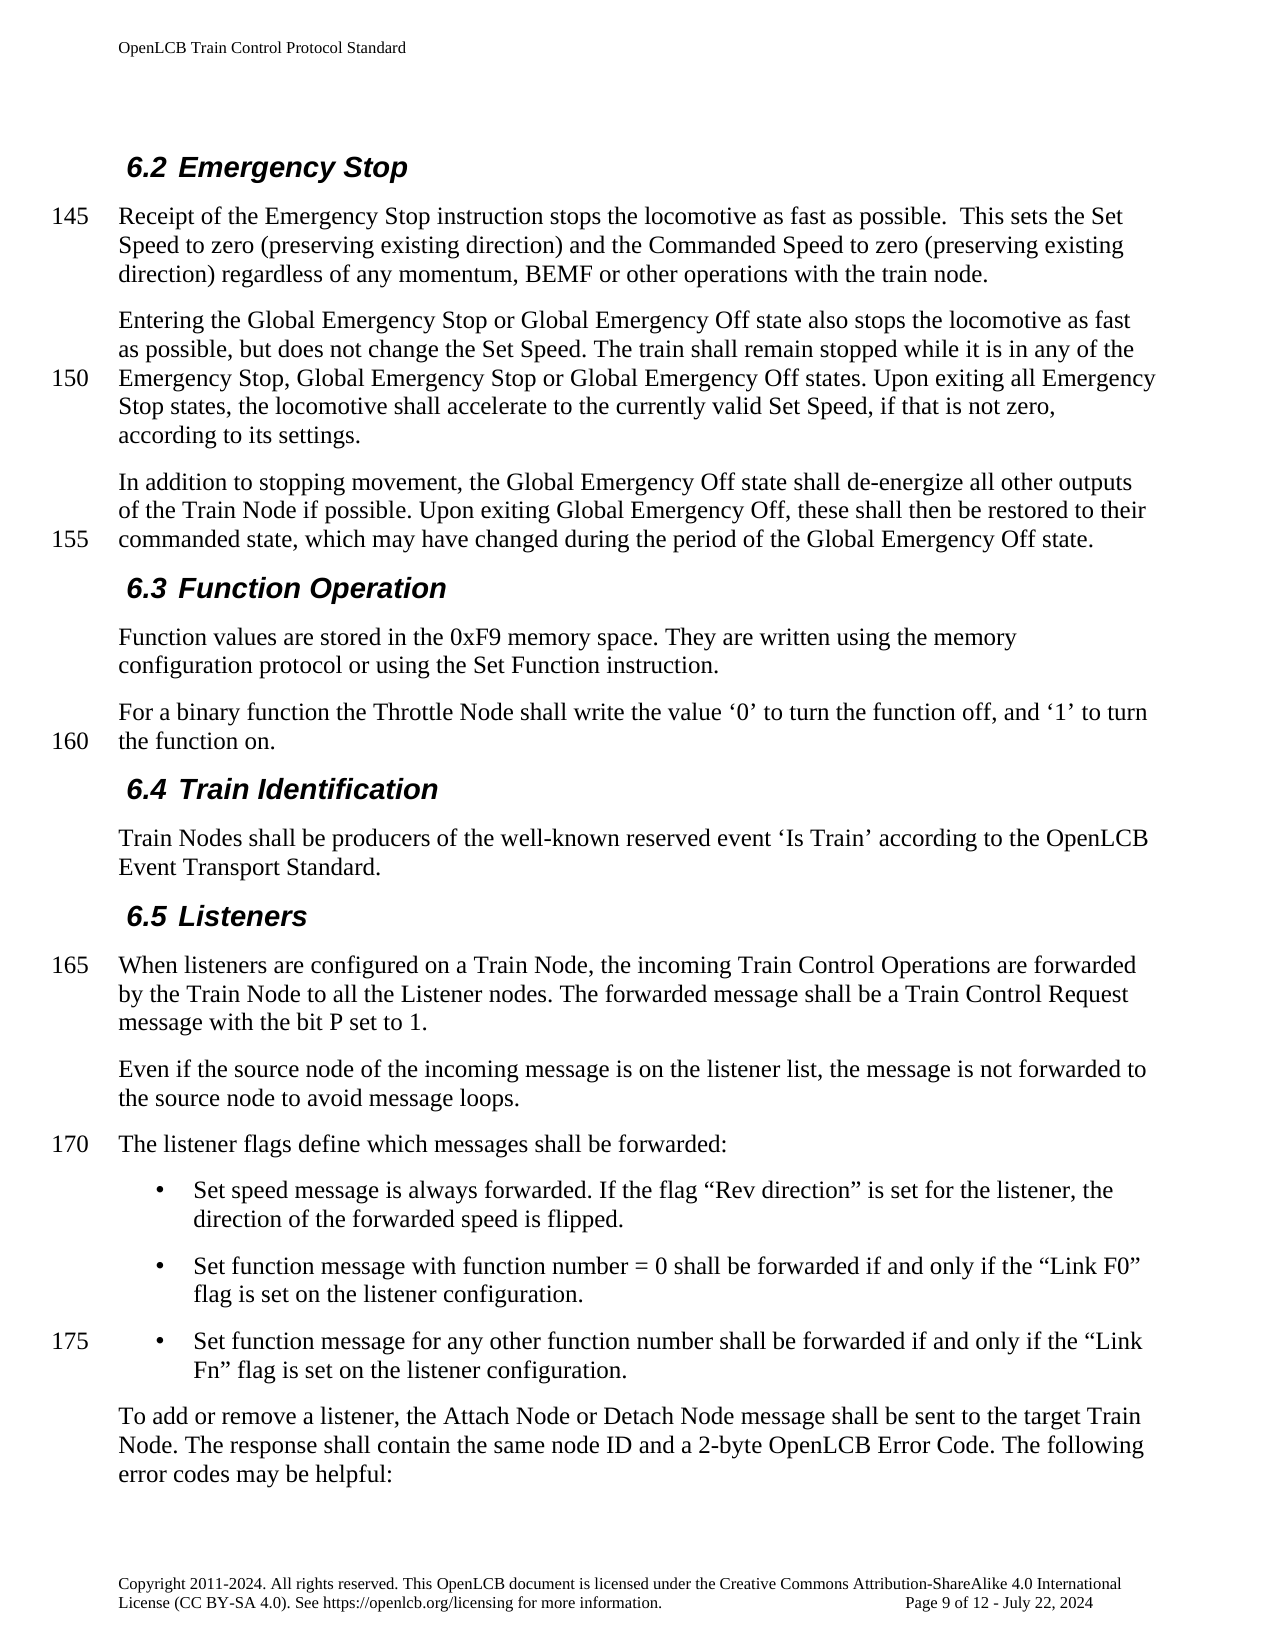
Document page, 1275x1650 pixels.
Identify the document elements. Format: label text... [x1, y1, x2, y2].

text Receipt of the Emergency Stop instruction stops the locomotive as fast as possible. This sets the Set Speed to zero (preserving existing direction) and the Commanded Speed to zero (preserving existing direction) regardless of any momentum, BEMF or other operations with the train node. [118, 201, 1157, 287]
text Function values are stored in the 0xF9 memory space. They are written using the memory configuration protocol or using the Set Function instruction. [118, 622, 1157, 679]
subtitle Emergency Stop [118, 150, 1157, 183]
subtitle Listeners [118, 899, 1157, 932]
text Even if the source node of the incoming message is on the listener list, the message is not forwarded to the source node to avoid message loops. [118, 1054, 1157, 1111]
text For a binary function the Throttle Node shall write the value ‘0’ to turn the function off, and ‘1’ to turn the function on. [118, 697, 1157, 754]
subtitle Train Identification [118, 772, 1157, 806]
text When listeners are configured on a Train Node, the incoming Train Control Operations are forwarded by the Train Node to all the Listener nodes. The forwarded message shall be a Train Control Request message with the bit P set to 1. [118, 950, 1157, 1036]
list Set function message for any other function number shall be forwarded if and only if the “Link Fn” flag is set on the listener configuration. [156, 1326, 1157, 1383]
text To add or remove a listener, the Attach Node or Detach Node message shall be sent to the target Train Node. The response shall contain the same node ID and a 2-byte OpenLCB Error Code. The following error codes may be helpful: [118, 1401, 1157, 1487]
subtitle Function Operation [118, 571, 1157, 604]
text Train Nodes shall be producers of the well-known reserved event ‘Is Train’ according to the OpenLCB Event Transport Standard. [118, 823, 1157, 881]
text Entering the Global Emergency Stop or Global Emergency Off state also stops the locomotive as fast as possible, but does not change the Set Speed. The train shall remain stopped while it is in any of the Emergency Stop, Global Emergency Stop or Global Emergency Off states. Upon exiting all Emergency Stop states, the locomotive shall accelerate to the currently valid Set Speed, if that is not zero, according to its settings. [118, 305, 1157, 449]
list Set speed message is always forwarded. If the flag “Rev direction” is set for the listener, the direction of the forwarded speed is flipped. [156, 1176, 1157, 1233]
text In addition to stopping movement, the Global Emergency Off state shall de-energize all other outputs of the Train Node if possible. Upon exiting Global Emergency Off, these shall then be restored to their commanded state, which may have changed during the period of the Global Emergency Off state. [118, 467, 1157, 553]
list Set function message with function number = 0 shall be forwarded if and only if the “Link F0” flag is set on the listener configuration. [156, 1251, 1157, 1308]
text The listener flags define which messages shall be forwarded: [118, 1129, 1157, 1158]
